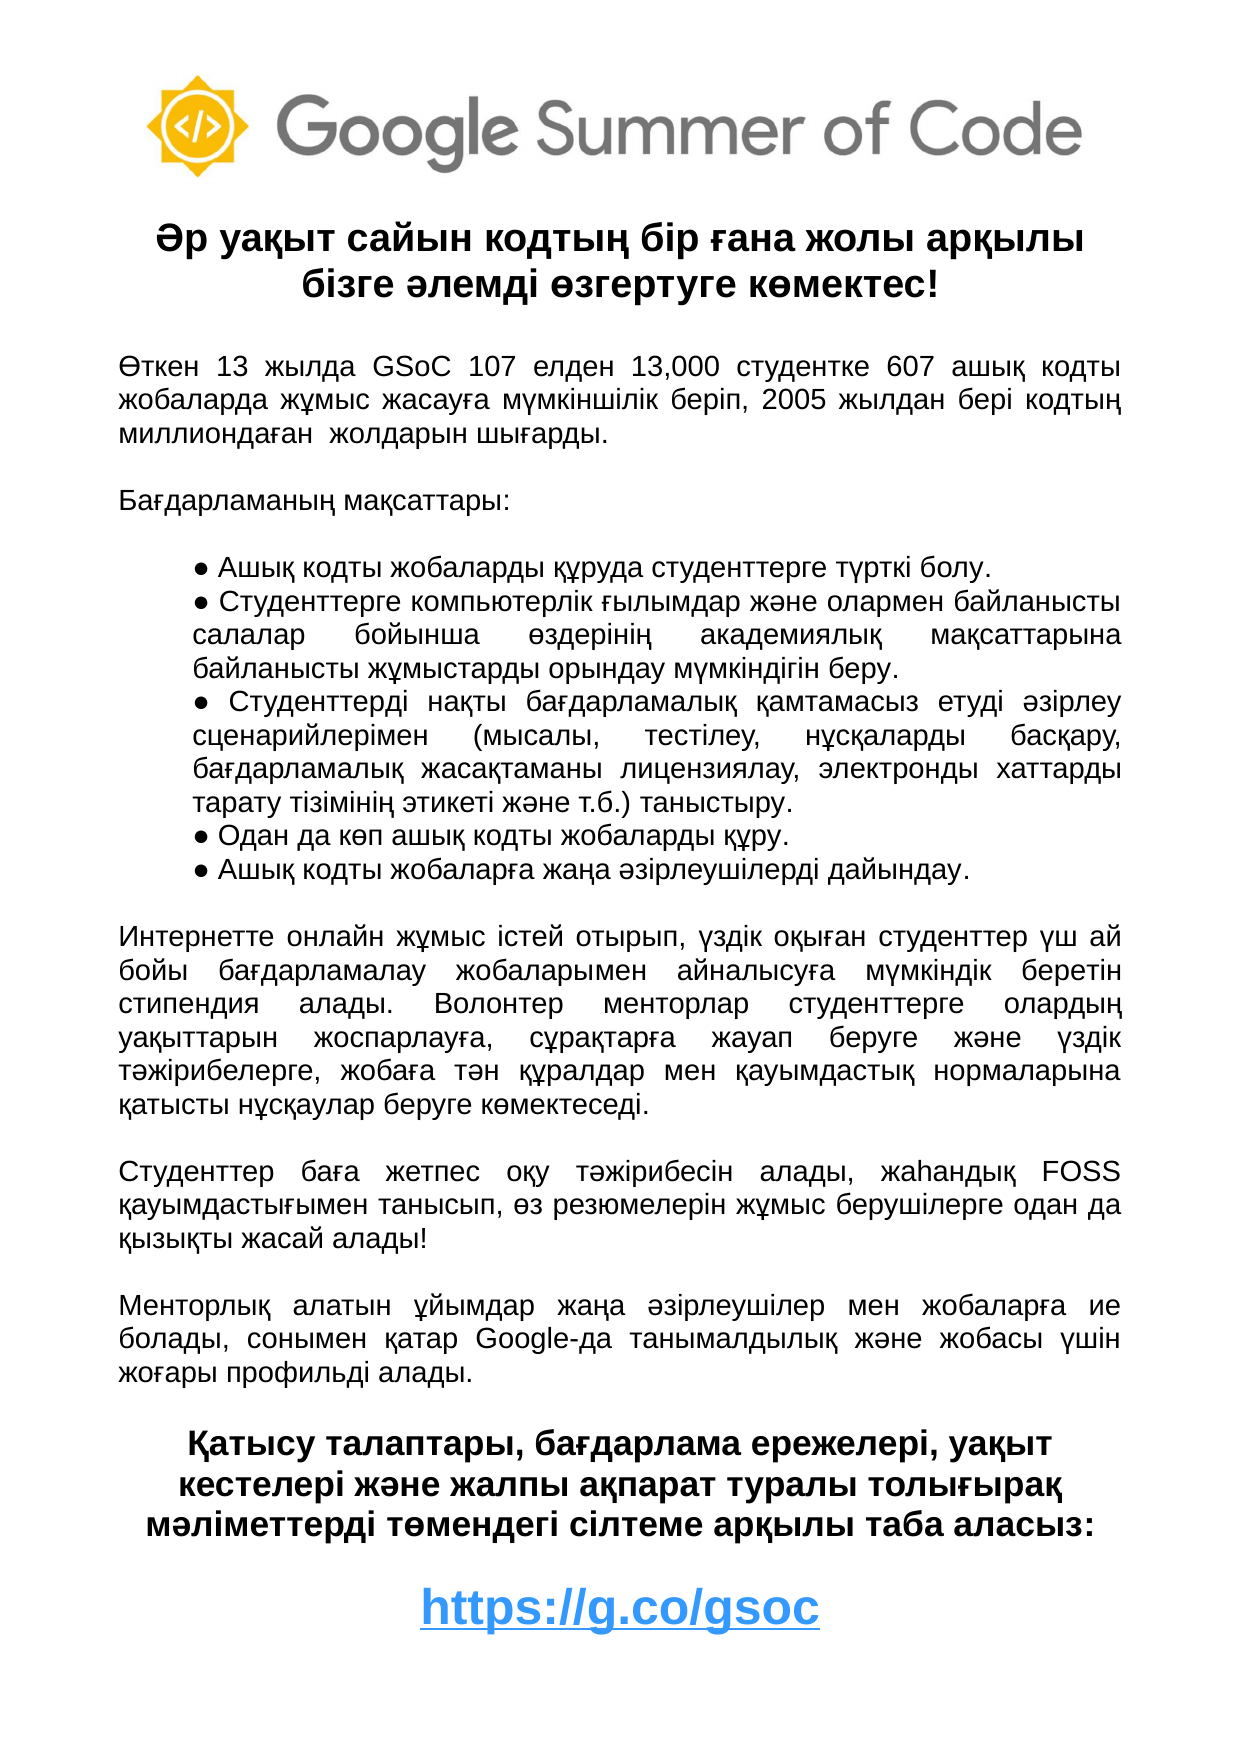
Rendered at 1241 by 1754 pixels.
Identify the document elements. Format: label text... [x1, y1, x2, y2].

text Қатысу талаптары, бағдарлама ережелері, уақыт кестелері және жалпы ақпарат туралы толығырақ мәліметтерді төмендегі сілтеме арқылы таба аласыз: [118, 1422, 1122, 1544]
text Интернетте онлайн жұмыс істей отырып, үздік оқыған студенттер үш ай бойы бағдарламалау жобаларымен айналысуға мүмкіндік беретін стипендия алады. Волонтер менторлар студенттерге олардың уақыттарын жоспарлауға, сұрақтарға жауап беруге және үздік тәжірибелерге, жобаға тән құралдар мен қауымдастық нормаларына қатысты нұсқаулар беруге көмектеседі. [118, 919, 1122, 1120]
text ● Студенттерді нақты бағдарламалық қамтамасыз етуді әзірлеу сценарийлерімен (мысалы, тестілеу, нұсқаларды басқару, бағдарламалық жасақтаманы лицензиялау, электронды хаттарды тарату тізімінің этикеті және т.б.) таныстыру. [192, 684, 1122, 818]
text Өткен 13 жылда GSoC 107 елден 13,000 студентке 607 ашық кодты жобаларда жұмыс жасауға мүмкіншілік беріп, 2005 жылдан бері кодтың миллиондаған жолдарын шығарды. [118, 349, 1122, 449]
text Менторлық алатын ұйымдар жаңа әзірлеушілер мен жобаларға ие болады, сонымен қатар Google-да танымалдылық және жобасы үшін жоғары профильді алады. [118, 1288, 1122, 1388]
text Әр уақыт сайын кодтың бір ғана жолы арқылы бізге әлемді өзгертуге көмектес! [118, 215, 1122, 306]
text ● Ашық кодты жобаларды құруда студенттерге түрткі болу. [192, 550, 1122, 583]
text Бағдарламаның мақсаттары: [118, 483, 1122, 516]
text ● Одан да көп ашық кодты жобаларды құру. [192, 818, 1122, 852]
text https://g.co/gsoc [118, 1578, 1122, 1635]
text Студенттер баға жетпес оқу тәжірибесін алады, жаһандық FOSS қауымдастығымен танысып, өз резюмелерін жұмыс берушілерге одан да қызықты жасай алады! [118, 1154, 1122, 1254]
text ● Студенттерге компьютерлік ғылымдар және олармен байланысты салалар бойынша өздерінің академиялық мақсаттарына байланысты жұмыстарды орындау мүмкіндігін беру. [192, 583, 1122, 684]
text ● Ашық кодты жобаларға жаңа әзірлеушілерді дайындау. [192, 852, 1122, 885]
